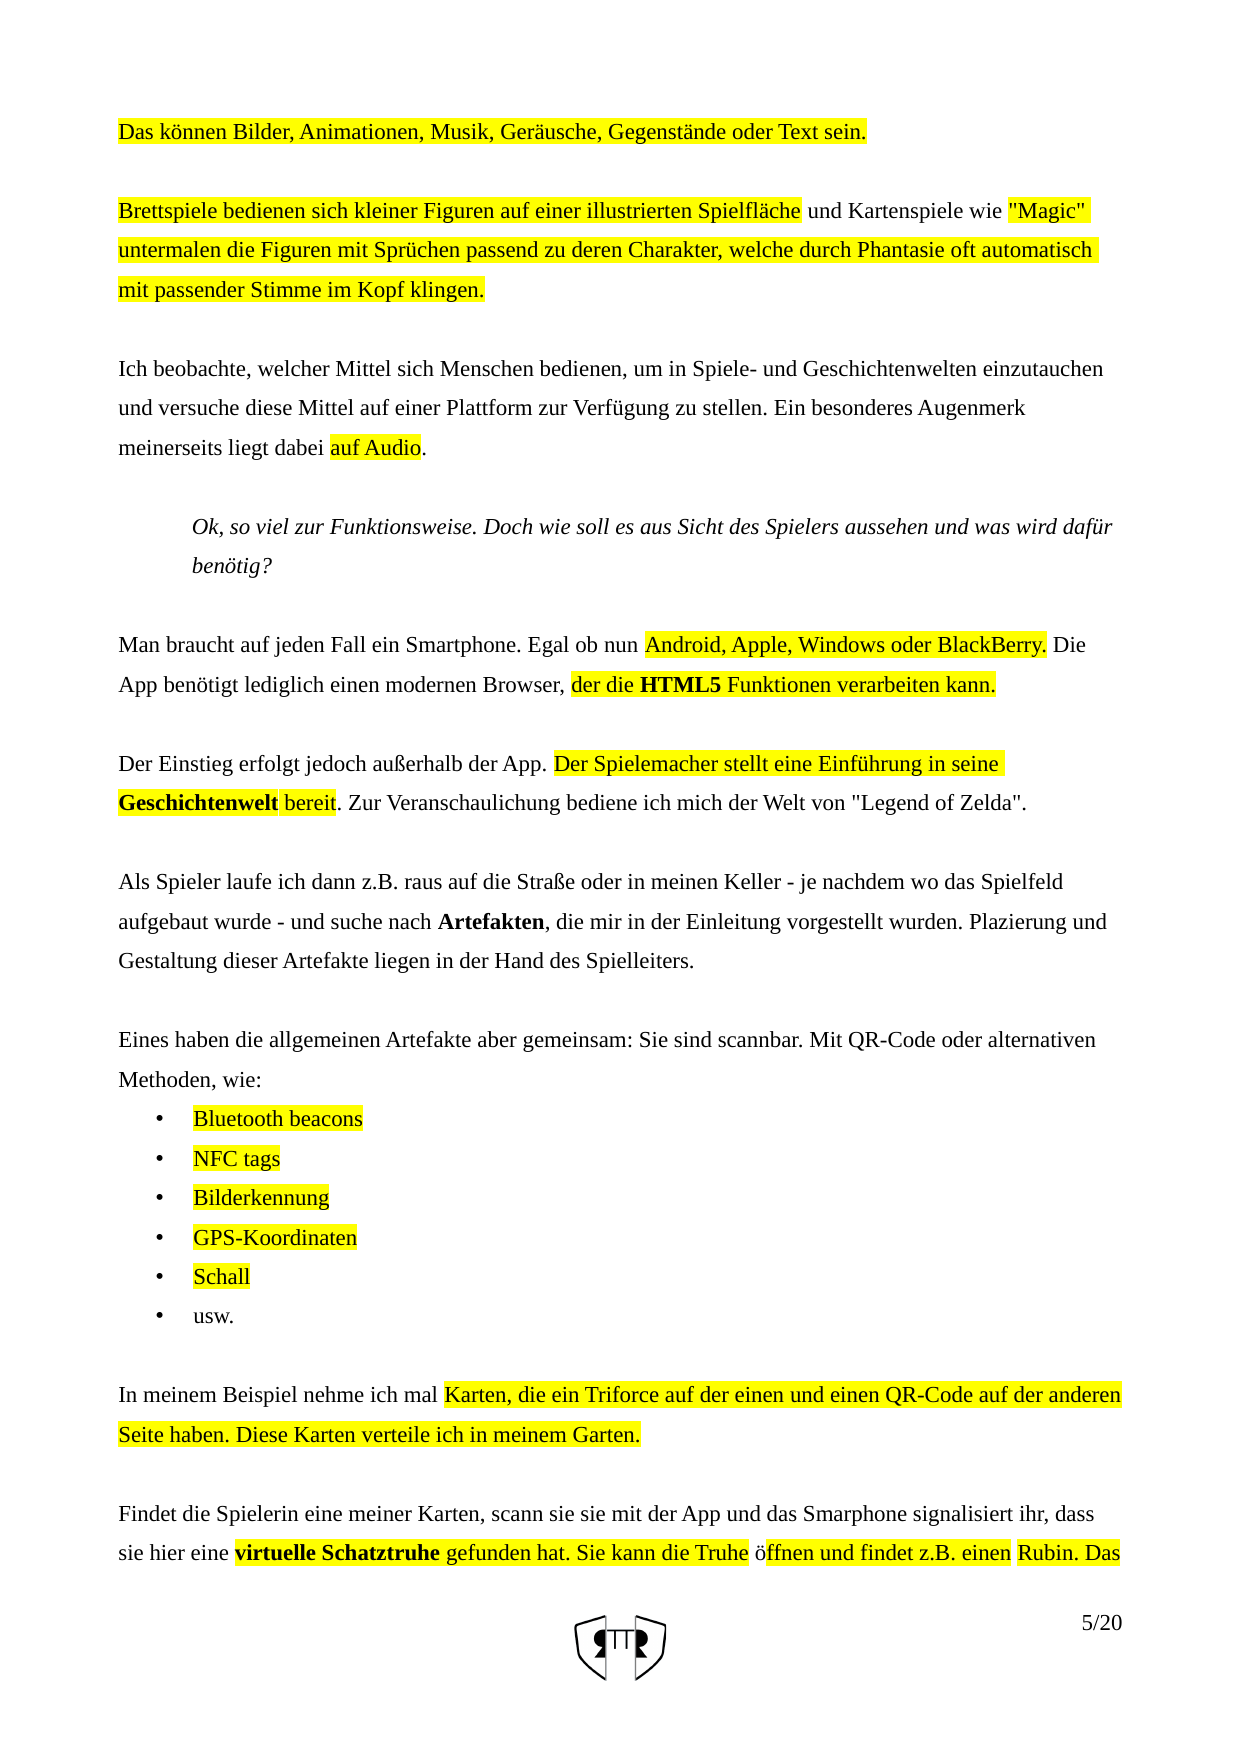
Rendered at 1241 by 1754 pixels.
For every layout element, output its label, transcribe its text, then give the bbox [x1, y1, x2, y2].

text Das können Bilder, Animationen, Musik, Geräusche, Gegenstände oder Text sein. [118, 118, 1122, 144]
list NFC tags [156, 1144, 1122, 1171]
text Ok, so viel zur Funktionsweise. Doch wie soll es aus Sicht des Spielers aussehen und was wird dafür benötig? [192, 513, 1122, 579]
text Als Spieler laufe ich dann z.B. raus auf die Straße oder in meinen Keller - je nachdem wo das Spielfeld aufgebaut wurde - und suche nach Artefakten, die mir in der Einleitung vorgestellt wurden. Plazierung und Gestaltung dieser Artefakte liegen in der Hand des Spielleiters. [118, 868, 1122, 973]
list Bluetooth beacons [156, 1105, 1122, 1131]
text Eines haben die allgemeinen Artefakte aber gemeinsam: Sie sind scannbar. Mit QR-Code oder alternativen Methoden, wie: [118, 1026, 1122, 1092]
list GPS-Koordinaten [156, 1223, 1122, 1250]
text Findet die Spielerin eine meiner Karten, scann sie sie mit der App und das Smarphone signalisiert ihr, dass sie hier eine virtuelle Schatztruhe gefunden hat. Sie kann die Truhe öffnen und findet z.B. einen Rubin. Das [118, 1500, 1122, 1566]
list Schall [156, 1263, 1122, 1289]
list Bilderkennung [156, 1184, 1122, 1210]
text Der Einstieg erfolgt jedoch außerhalb der App. Der Spielemacher stellt eine Einführung in seine Geschichtenwelt bereit. Zur Veranschaulichung bediene ich mich der Welt von "Legend of Zelda". [118, 750, 1122, 816]
text Brettspiele bedienen sich kleiner Figuren auf einer illustrierten Spielfläche und Kartenspiele wie "Magic" untermalen die Figuren mit Sprüchen passend zu deren Charakter, welche durch Phantasie oft automatisch mit passender Stimme im Kopf klingen. [118, 197, 1122, 302]
text Man braucht auf jeden Fall ein Smartphone. Egal ob nun Android, Apple, Windows oder BlackBerry. Die App benötigt lediglich einen modernen Browser, der die HTML5 Funktionen verarbeiten kann. [118, 631, 1122, 697]
text Ich beobachte, welcher Mittel sich Menschen bedienen, um in Spiele- und Geschichtenwelten einzutauchen und versuche diese Mittel auf einer Plattform zur Verfügung zu stellen. Ein besonderes Augenmerk meinerseits liegt dabei auf Audio. [118, 355, 1122, 460]
picture [574, 1615, 667, 1681]
list usw. [156, 1302, 1122, 1329]
text In meinem Beispiel nehme ich mal Karten, die ein Triforce auf der einen und einen QR-Code auf der anderen Seite haben. Diese Karten verteile ich in meinem Garten. [118, 1381, 1122, 1447]
